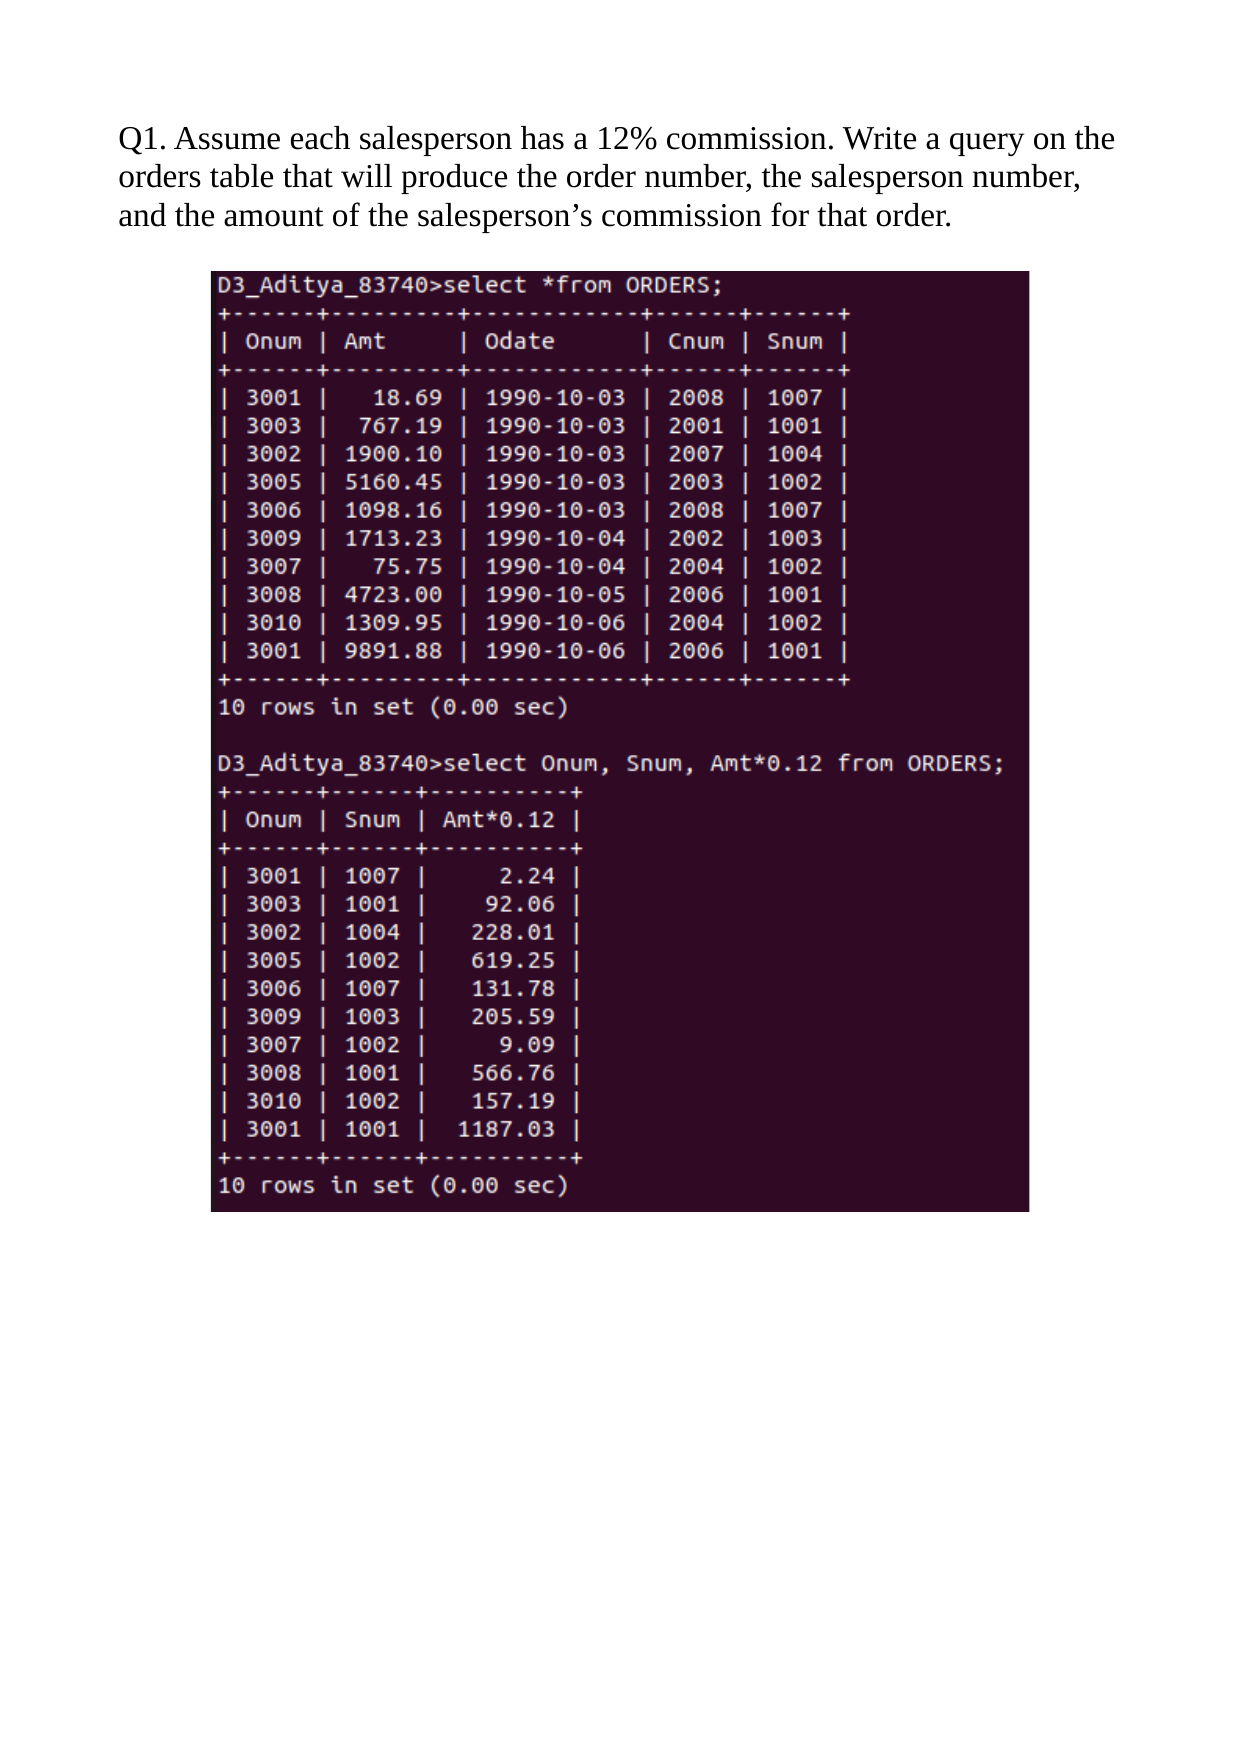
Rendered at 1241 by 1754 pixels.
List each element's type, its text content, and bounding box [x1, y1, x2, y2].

picture [210, 271, 1030, 1212]
text Q1. Assume each salesperson has a 12% commission. Write a query on the orders table that will produce the order number, the salesperson number, and the amount of the salesperson’s commission for that order. [118, 118, 1122, 233]
